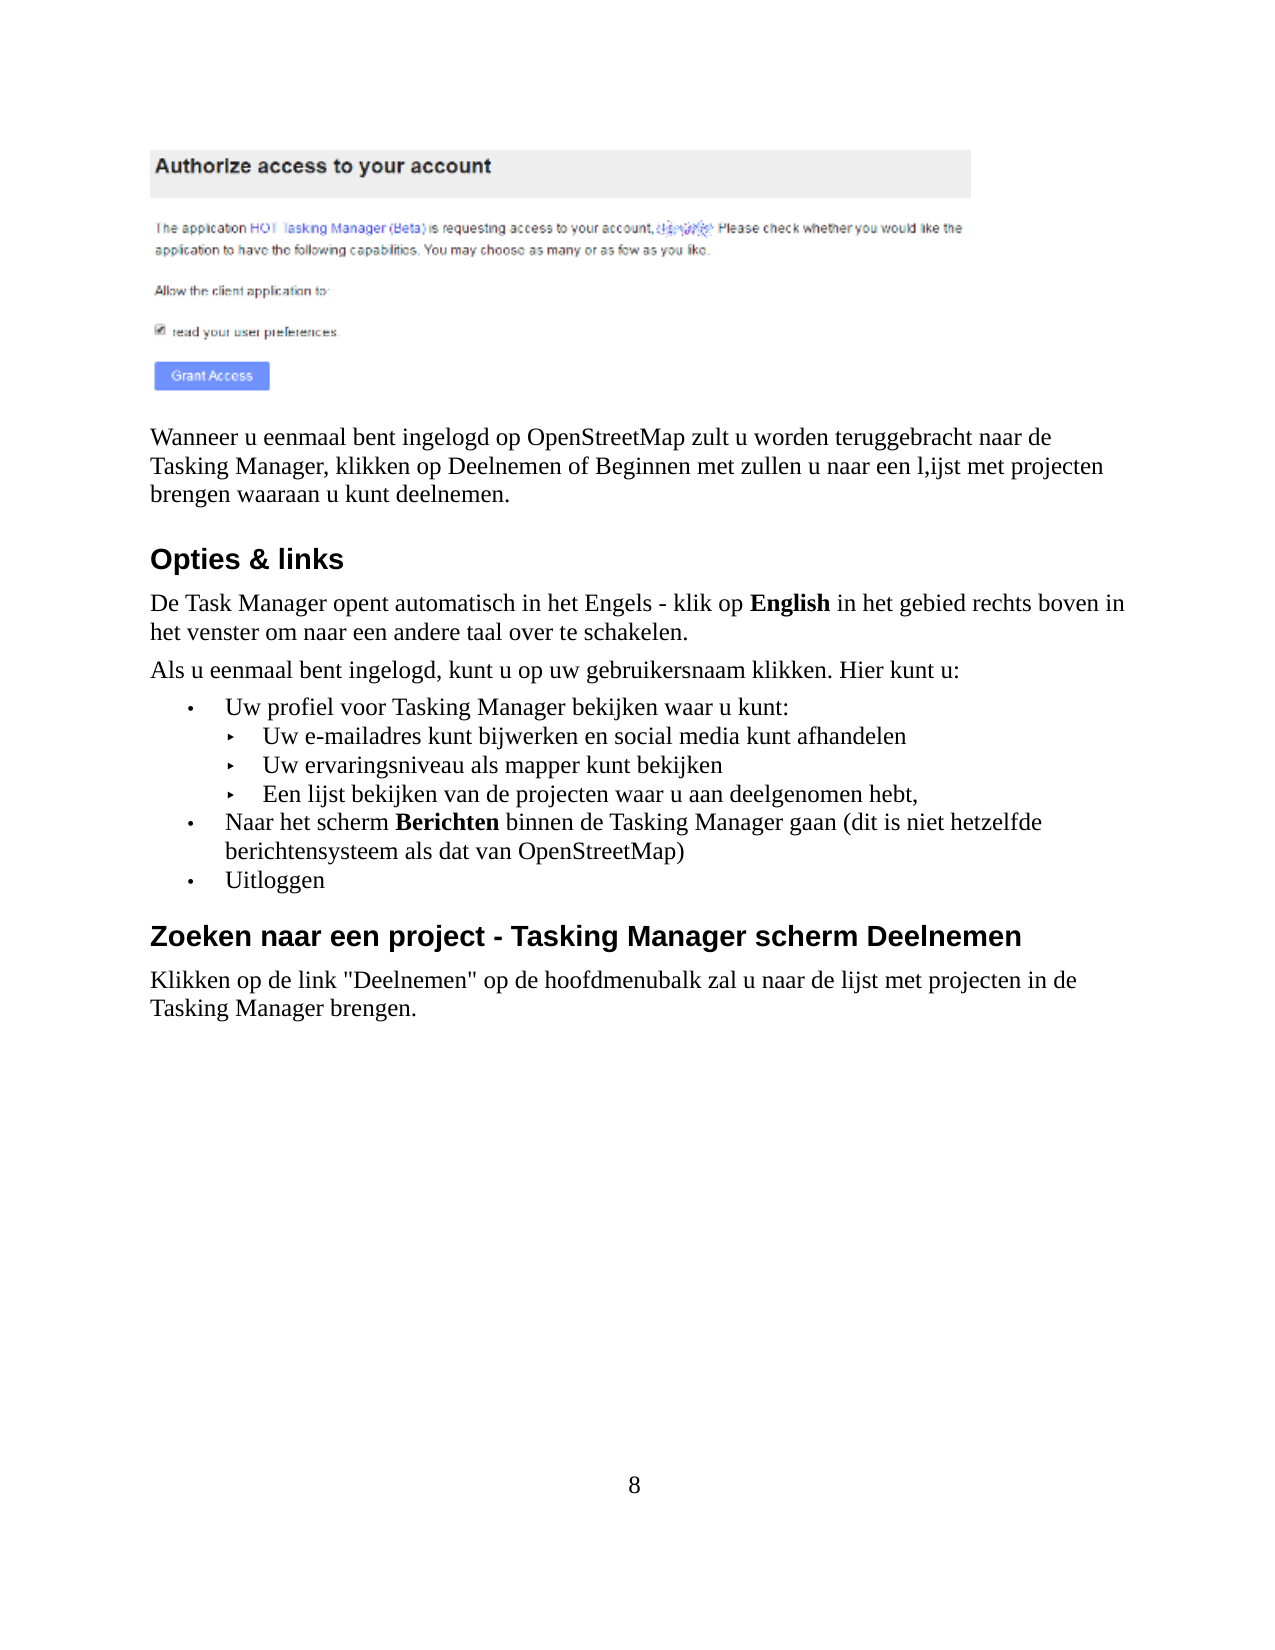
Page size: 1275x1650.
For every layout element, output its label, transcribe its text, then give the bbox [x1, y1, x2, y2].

picture [150, 150, 971, 405]
subtitle Opties & links [150, 542, 1125, 576]
text Wanneer u eenmaal bent ingelogd op OpenStreetMap zult u worden teruggebracht naar de Tasking Manager, klikken op Deelnemen of Beginnen met zullen u naar een l,ijst met projecten brengen waaraan u kunt deelnemen. [150, 422, 1125, 508]
list Uw ervaringsniveau als mapper kunt bekijken [225, 750, 1125, 779]
list Een lijst bekijken van de projecten waar u aan deelgenomen hebt, [225, 779, 1125, 807]
list Naar het scherm Berichten binnen de Tasking Manager gaan (dit is niet hetzelfde berichtensysteem als dat van OpenStreetMap) [187, 807, 1125, 865]
subtitle Zoeken naar een project - Tasking Manager scherm Deelnemen [150, 919, 1125, 952]
list Uw e-mailadres kunt bijwerken en social media kunt afhandelen [225, 721, 1125, 750]
text Klikken op de link "Deelnemen" op de hoofdmenubalk zal u naar de lijst met projecten in de Tasking Manager brengen. [150, 965, 1125, 1022]
list Uitloggen [187, 865, 1125, 894]
list Uw profiel voor Tasking Manager bekijken waar u kunt: [187, 692, 1125, 721]
text De Task Manager opent automatisch in het Engels - klik op English in het gebied rechts boven in het venster om naar een andere taal over te schakelen. [150, 588, 1125, 646]
text Als u eenmaal bent ingelogd, kunt u op uw gebruikersnaam klikken. Hier kunt u: [150, 655, 1125, 683]
